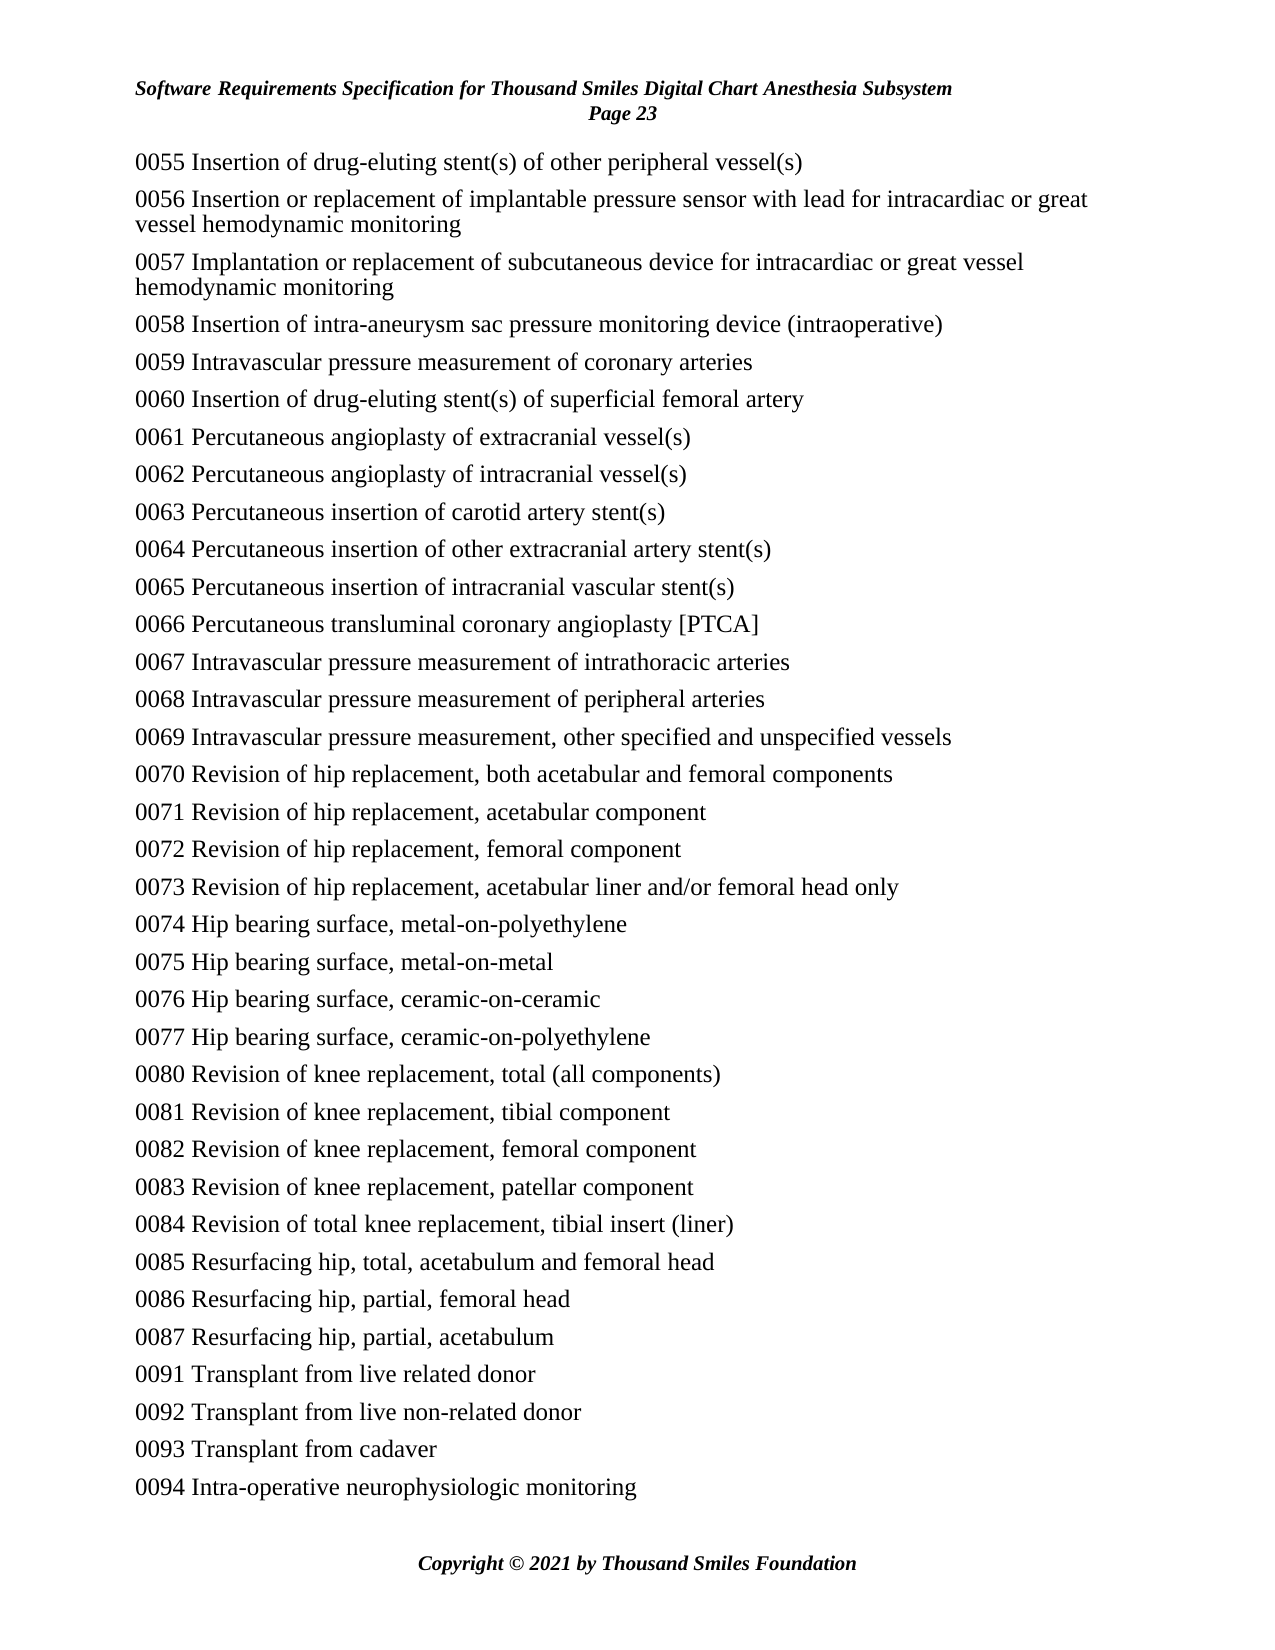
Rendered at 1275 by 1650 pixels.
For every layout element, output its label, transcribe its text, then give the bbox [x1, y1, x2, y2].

text 0064 Percutaneous insertion of other extracranial artery stent(s) [135, 537, 1140, 562]
text 0081 Revision of knee replacement, tibial component [135, 1100, 1140, 1125]
text 0067 Intravascular pressure measurement of intrathoracic arteries [135, 650, 1140, 675]
text 0062 Percutaneous angioplasty of intracranial vessel(s) [135, 462, 1140, 487]
text 0072 Revision of hip replacement, femoral component [135, 837, 1140, 862]
text 0063 Percutaneous insertion of carotid artery stent(s) [135, 500, 1140, 525]
text 0092 Transplant from live non-related donor [135, 1400, 1140, 1425]
text 0082 Revision of knee replacement, femoral component [135, 1137, 1140, 1162]
text 0085 Resurfacing hip, total, acetabulum and femoral head [135, 1250, 1140, 1275]
text 0083 Revision of knee replacement, patellar component [135, 1175, 1140, 1200]
text 0075 Hip bearing surface, metal-on-metal [135, 950, 1140, 975]
text 0069 Intravascular pressure measurement, other specified and unspecified vessels [135, 725, 1140, 750]
text 0074 Hip bearing surface, metal-on-polyethylene [135, 912, 1140, 937]
text 0060 Insertion of drug-eluting stent(s) of superficial femoral artery [135, 387, 1140, 412]
text 0066 Percutaneous transluminal coronary angioplasty [PTCA] [135, 612, 1140, 637]
text 0056 Insertion or replacement of implantable pressure sensor with lead for intracardiac or great vessel hemodynamic monitoring [135, 187, 1140, 237]
text 0068 Intravascular pressure measurement of peripheral arteries [135, 687, 1140, 712]
text 0084 Revision of total knee replacement, tibial insert (liner) [135, 1212, 1140, 1237]
text 0091 Transplant from live related donor [135, 1362, 1140, 1387]
text 0080 Revision of knee replacement, total (all components) [135, 1062, 1140, 1087]
text 0073 Revision of hip replacement, acetabular liner and/or femoral head only [135, 875, 1140, 900]
text 0086 Resurfacing hip, partial, femoral head [135, 1287, 1140, 1312]
text 0061 Percutaneous angioplasty of extracranial vessel(s) [135, 425, 1140, 450]
text 0077 Hip bearing surface, ceramic-on-polyethylene [135, 1025, 1140, 1050]
text 0057 Implantation or replacement of subcutaneous device for intracardiac or great vessel hemodynamic monitoring [135, 250, 1140, 300]
text 0059 Intravascular pressure measurement of coronary arteries [135, 350, 1140, 375]
text 0076 Hip bearing surface, ceramic-on-ceramic [135, 987, 1140, 1012]
text 0087 Resurfacing hip, partial, acetabulum [135, 1325, 1140, 1350]
text 0065 Percutaneous insertion of intracranial vascular stent(s) [135, 575, 1140, 600]
text 0094 Intra-operative neurophysiologic monitoring [135, 1475, 1140, 1500]
text 0070 Revision of hip replacement, both acetabular and femoral components [135, 762, 1140, 787]
text 0055 Insertion of drug-eluting stent(s) of other peripheral vessel(s) [135, 150, 1140, 175]
text 0093 Transplant from cadaver [135, 1437, 1140, 1462]
text 0071 Revision of hip replacement, acetabular component [135, 800, 1140, 825]
text 0058 Insertion of intra-aneurysm sac pressure monitoring device (intraoperative) [135, 312, 1140, 337]
